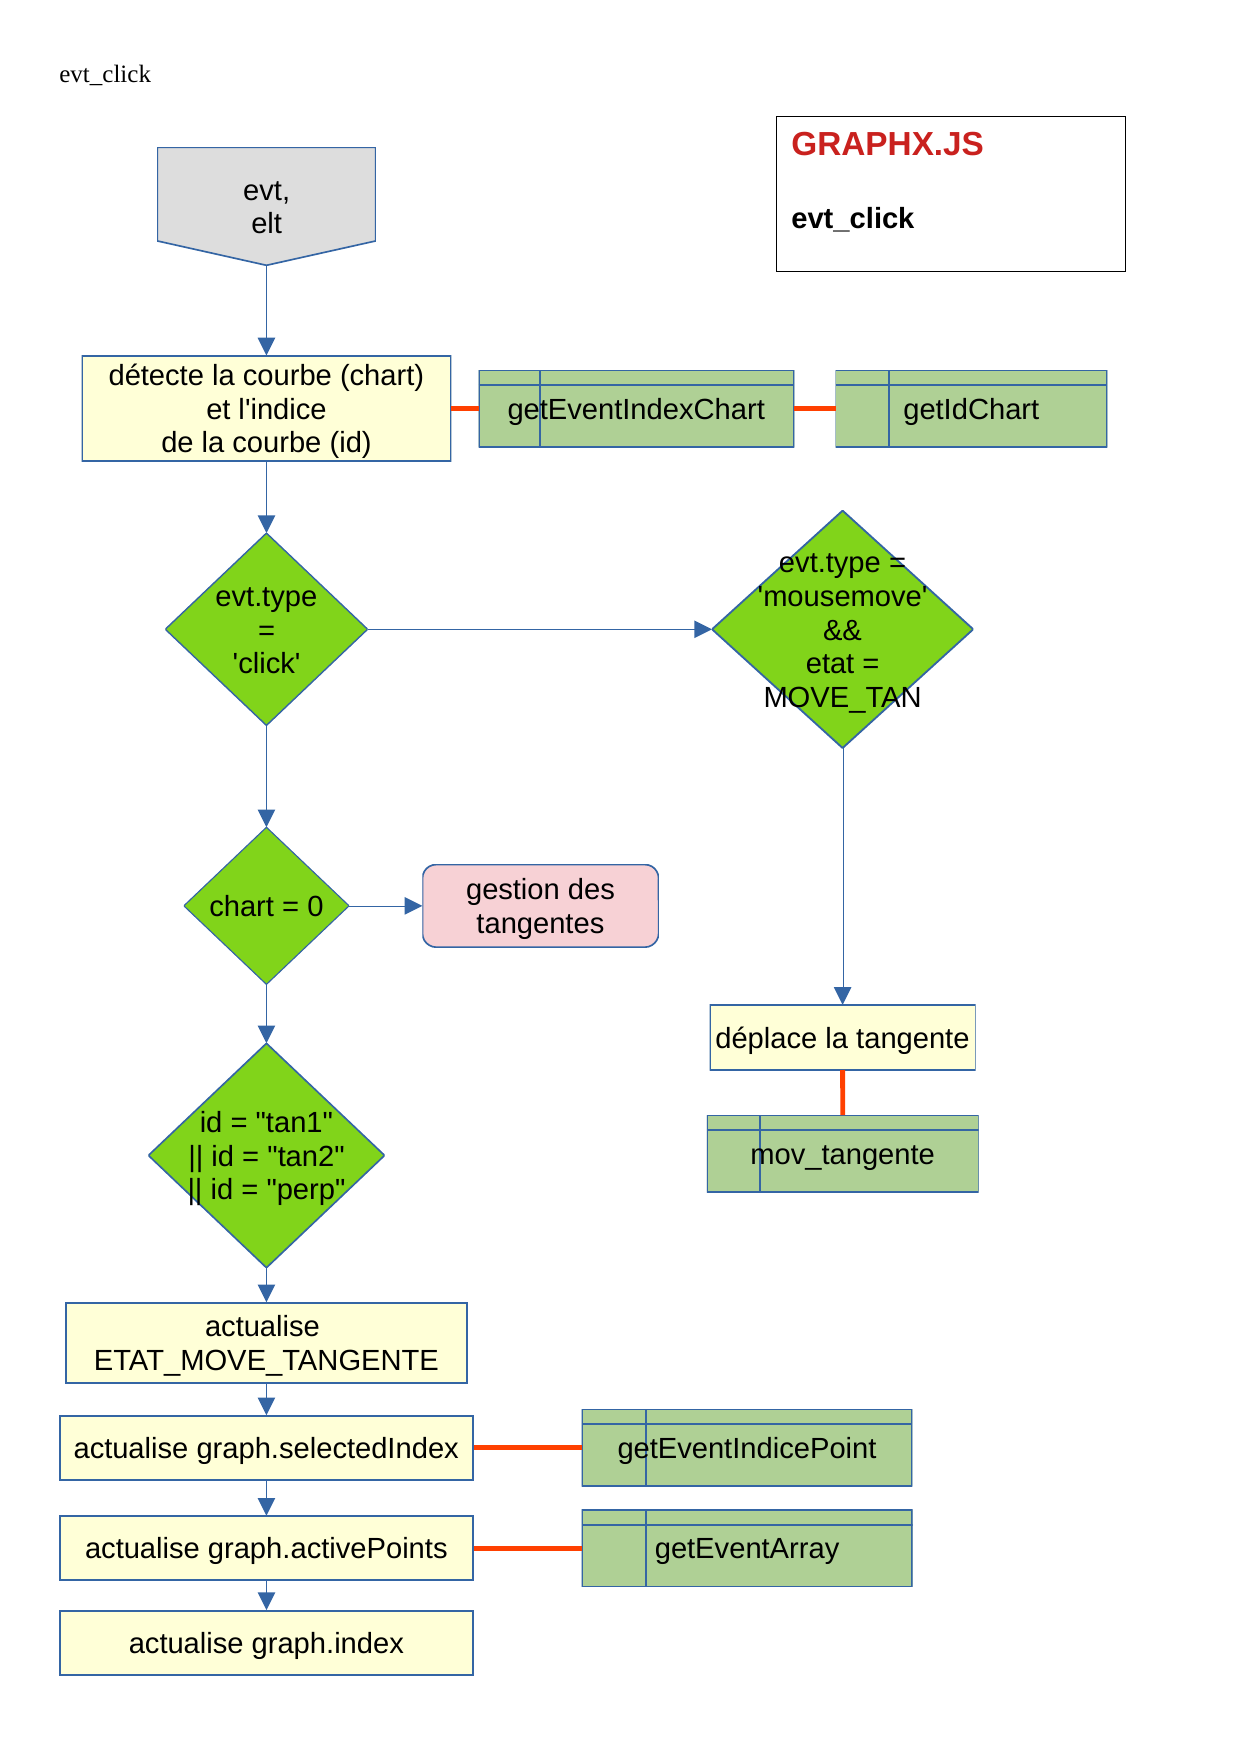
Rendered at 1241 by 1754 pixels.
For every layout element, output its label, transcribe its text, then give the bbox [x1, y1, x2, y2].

text evt_click [59, 59, 1181, 88]
